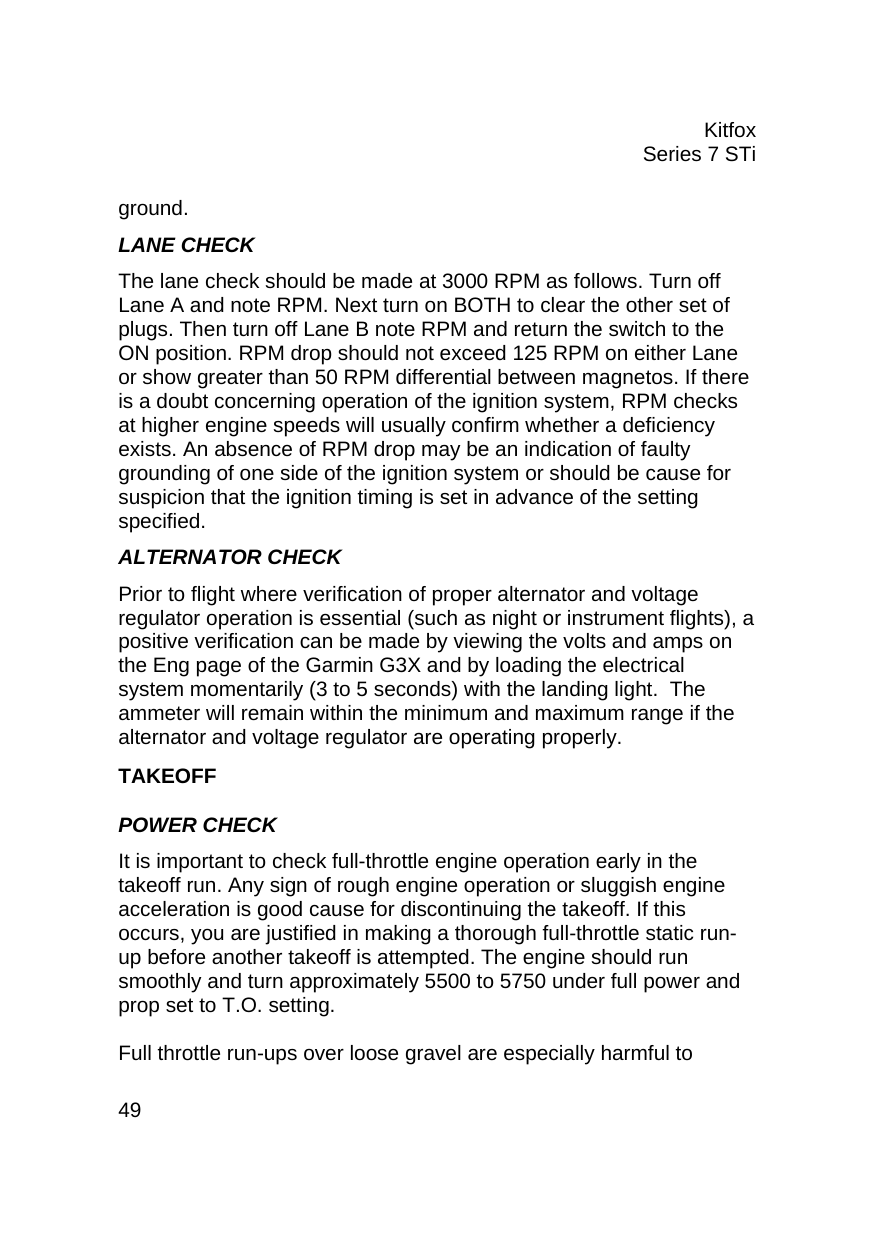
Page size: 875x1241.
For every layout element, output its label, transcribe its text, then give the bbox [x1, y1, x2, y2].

subtitle TAKEOFF [118, 764, 756, 788]
text Prior to flight where verification of proper alternator and voltage regulator operation is essential (such as night or instrument flights), a positive verification can be made by viewing the volts and amps on the Eng page of the Garmin G3X and by loading the electrical system momentarily (3 to 5 seconds) with the landing light. The ammeter will remain within the minimum and maximum range if the alternator and voltage regulator are operating properly. [118, 581, 756, 749]
subtitle LANE CHECK [118, 232, 756, 256]
text The lane check should be made at 3000 RPM as follows. Turn off Lane A and note RPM. Next turn on BOTH to clear the other set of plugs. Then turn off Lane B note RPM and return the switch to the ON position. RPM drop should not exceed 125 RPM on either Lane or show greater than 50 RPM differential between magnetos. If there is a doubt concerning operation of the ignition system, RPM checks at higher engine speeds will usually confirm whether a deficiency exists. An absence of RPM drop may be an indication of faulty grounding of one side of the ignition system or should be cause for suspicion that the ignition timing is set in advance of the setting specified. [118, 269, 756, 532]
subtitle ALTERNATOR CHECK [118, 545, 756, 569]
text ground. [118, 196, 756, 220]
text It is important to check full-throttle engine operation early in the takeoff run. Any sign of rough engine operation or sluggish engine acceleration is good cause for discontinuing the takeoff. If this occurs, you are justified in making a thorough full-throttle static run-up before another takeoff is attempted. The engine should run smoothly and turn approximately 5500 to 5750 under full power and prop set to T.O. setting. [118, 849, 756, 1017]
subtitle POWER CHECK [118, 813, 756, 837]
text Full throttle run-ups over loose gravel are especially harmful to [118, 1041, 756, 1065]
